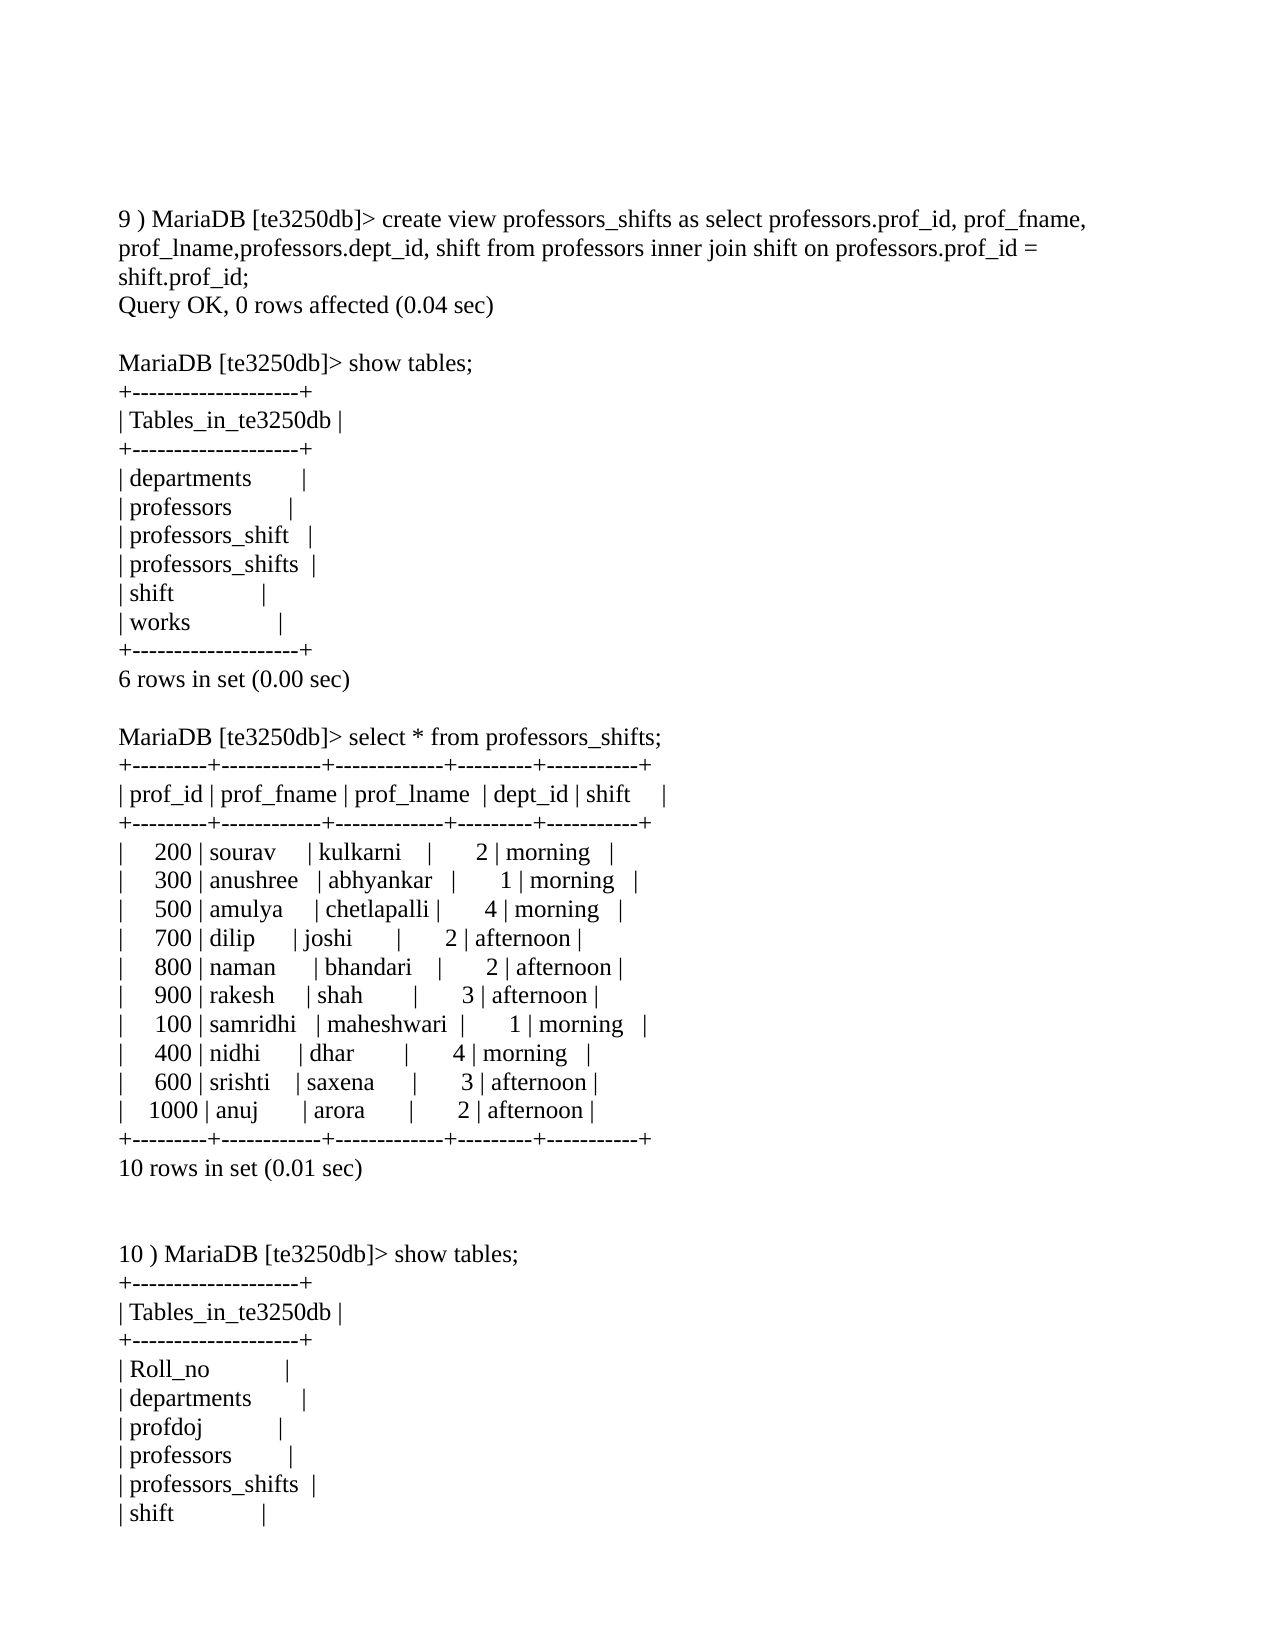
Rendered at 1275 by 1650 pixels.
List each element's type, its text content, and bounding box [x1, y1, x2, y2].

text | Roll_no | [118, 1354, 1157, 1383]
text | Tables_in_te3250db | [118, 406, 1157, 434]
text +--------------------+ [118, 377, 1157, 406]
text | works | [118, 607, 1157, 636]
text | 200 | sourav | kulkarni | 2 | morning | [118, 837, 1157, 866]
text | 900 | rakesh | shah | 3 | afternoon | [118, 981, 1157, 1009]
text | 700 | dilip | joshi | 2 | afternoon | [118, 923, 1157, 952]
text | 500 | amulya | chetlapalli | 4 | morning | [118, 894, 1157, 923]
text | professors_shifts | [118, 1469, 1157, 1498]
text +--------------------+ [118, 434, 1157, 463]
text +--------------------+ [118, 636, 1157, 664]
text | departments | [118, 1383, 1157, 1412]
text 9 ) MariaDB [te3250db]> create view professors_shifts as select professors.prof_id, prof_fname, prof_lname,professors.dept_id, shift from professors inner join shift on professors.prof_id = shift.prof_id; [118, 204, 1157, 291]
text 10 rows in set (0.01 sec) [118, 1153, 1157, 1182]
text +--------------------+ [118, 1268, 1157, 1297]
text | professors | [118, 1441, 1157, 1469]
text | profdoj | [118, 1412, 1157, 1441]
text 6 rows in set (0.00 sec) [118, 664, 1157, 693]
text Query OK, 0 rows affected (0.04 sec) [118, 291, 1157, 319]
text | professors_shifts | [118, 549, 1157, 578]
text +---------+------------+-------------+---------+-----------+ [118, 751, 1157, 779]
text | 300 | anushree | abhyankar | 1 | morning | [118, 866, 1157, 894]
text +--------------------+ [118, 1326, 1157, 1354]
text MariaDB [te3250db]> show tables; [118, 348, 1157, 377]
text | professors | [118, 492, 1157, 521]
text | prof_id | prof_fname | prof_lname | dept_id | shift | [118, 779, 1157, 808]
text | 100 | samridhi | maheshwari | 1 | morning | [118, 1009, 1157, 1038]
text | 800 | naman | bhandari | 2 | afternoon | [118, 952, 1157, 981]
text | shift | [118, 1498, 1157, 1527]
text | departments | [118, 463, 1157, 492]
text +---------+------------+-------------+---------+-----------+ [118, 1124, 1157, 1153]
text | 1000 | anuj | arora | 2 | afternoon | [118, 1096, 1157, 1124]
text | shift | [118, 578, 1157, 607]
text | 400 | nidhi | dhar | 4 | morning | [118, 1038, 1157, 1067]
text | professors_shift | [118, 521, 1157, 549]
text 10 ) MariaDB [te3250db]> show tables; [118, 1239, 1157, 1268]
text +---------+------------+-------------+---------+-----------+ [118, 808, 1157, 837]
text | 600 | srishti | saxena | 3 | afternoon | [118, 1067, 1157, 1096]
text MariaDB [te3250db]> select * from professors_shifts; [118, 722, 1157, 751]
text | Tables_in_te3250db | [118, 1297, 1157, 1326]
